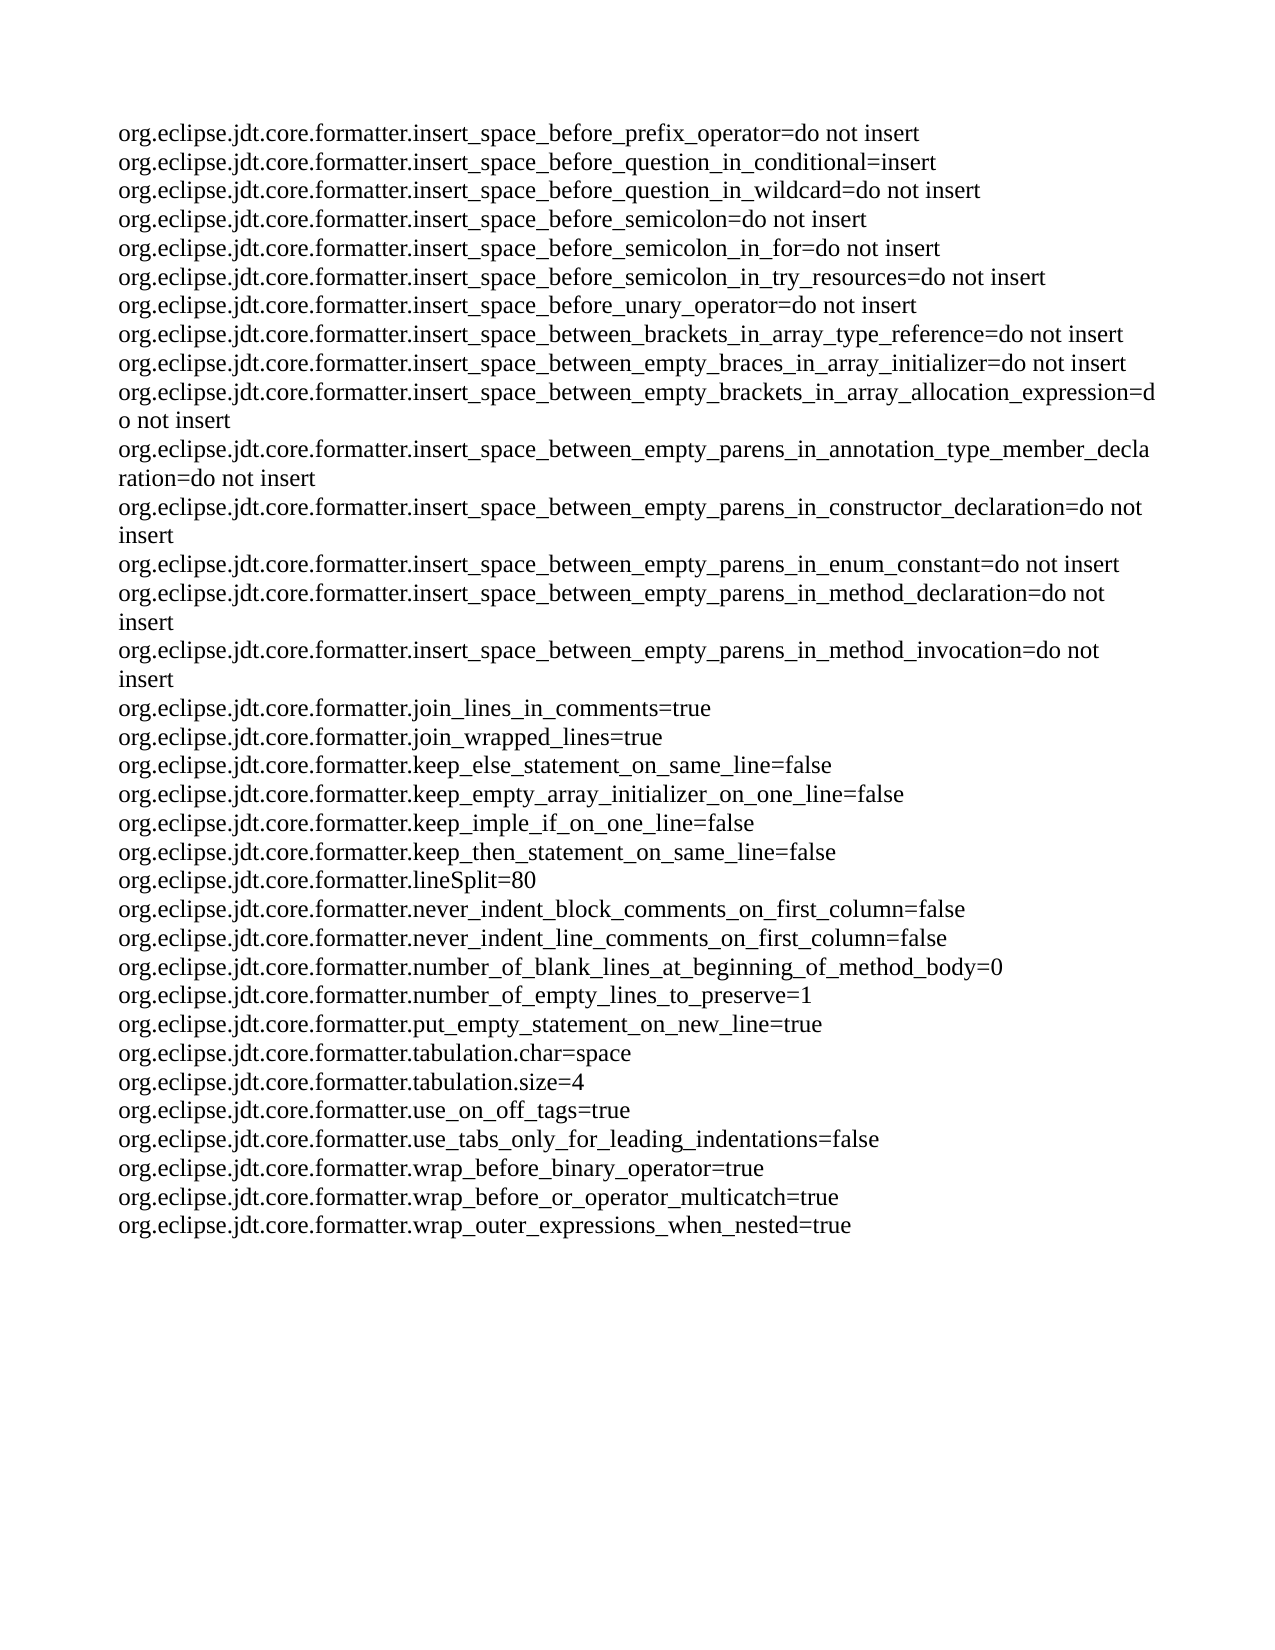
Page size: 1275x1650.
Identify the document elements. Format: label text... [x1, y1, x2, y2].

text org.eclipse.jdt.core.formatter.wrap_outer_expressions_when_nested=true [118, 1211, 1157, 1239]
text org.eclipse.jdt.core.formatter.insert_space_between_empty_parens_in_enum_constant=do not insert [118, 549, 1157, 578]
text org.eclipse.jdt.core.formatter.insert_space_between_empty_parens_in_method_declaration=do not insert [118, 578, 1157, 636]
text org.eclipse.jdt.core.formatter.use_on_off_tags=true [118, 1096, 1157, 1124]
text org.eclipse.jdt.core.formatter.keep_else_statement_on_same_line=false [118, 751, 1157, 779]
text org.eclipse.jdt.core.formatter.lineSplit=80 [118, 866, 1157, 894]
text org.eclipse.jdt.core.formatter.insert_space_before_question_in_conditional=insert [118, 147, 1157, 176]
text org.eclipse.jdt.core.formatter.never_indent_line_comments_on_first_column=false [118, 923, 1157, 952]
text org.eclipse.jdt.core.formatter.join_lines_in_comments=true [118, 693, 1157, 722]
text org.eclipse.jdt.core.formatter.insert_space_between_empty_parens_in_annotation_type_member_declaration=do not insert [118, 434, 1157, 492]
text org.eclipse.jdt.core.formatter.keep_then_statement_on_same_line=false [118, 837, 1157, 866]
text org.eclipse.jdt.core.formatter.insert_space_between_empty_braces_in_array_initializer=do not insert [118, 348, 1157, 377]
text org.eclipse.jdt.core.formatter.wrap_before_binary_operator=true [118, 1153, 1157, 1182]
text org.eclipse.jdt.core.formatter.tabulation.char=space [118, 1038, 1157, 1067]
text org.eclipse.jdt.core.formatter.insert_space_before_semicolon_in_for=do not insert [118, 233, 1157, 262]
text org.eclipse.jdt.core.formatter.insert_space_before_semicolon_in_try_resources=do not insert [118, 262, 1157, 291]
text org.eclipse.jdt.core.formatter.insert_space_between_empty_parens_in_constructor_declaration=do not insert [118, 492, 1157, 549]
text org.eclipse.jdt.core.formatter.insert_space_between_empty_brackets_in_array_allocation_expression=do not insert [118, 377, 1157, 434]
text org.eclipse.jdt.core.formatter.wrap_before_or_operator_multicatch=true [118, 1182, 1157, 1211]
text org.eclipse.jdt.core.formatter.number_of_blank_lines_at_beginning_of_method_body=0 [118, 952, 1157, 981]
text org.eclipse.jdt.core.formatter.put_empty_statement_on_new_line=true [118, 1009, 1157, 1038]
text org.eclipse.jdt.core.formatter.use_tabs_only_for_leading_indentations=false [118, 1124, 1157, 1153]
text org.eclipse.jdt.core.formatter.insert_space_before_semicolon=do not insert [118, 204, 1157, 233]
text org.eclipse.jdt.core.formatter.tabulation.size=4 [118, 1067, 1157, 1096]
text org.eclipse.jdt.core.formatter.keep_empty_array_initializer_on_one_line=false [118, 779, 1157, 808]
text org.eclipse.jdt.core.formatter.insert_space_before_question_in_wildcard=do not insert [118, 176, 1157, 204]
text org.eclipse.jdt.core.formatter.join_wrapped_lines=true [118, 722, 1157, 751]
text org.eclipse.jdt.core.formatter.number_of_empty_lines_to_preserve=1 [118, 981, 1157, 1009]
text org.eclipse.jdt.core.formatter.never_indent_block_comments_on_first_column=false [118, 894, 1157, 923]
text org.eclipse.jdt.core.formatter.insert_space_between_empty_parens_in_method_invocation=do not insert [118, 636, 1157, 693]
text org.eclipse.jdt.core.formatter.insert_space_between_brackets_in_array_type_reference=do not insert [118, 319, 1157, 348]
text org.eclipse.jdt.core.formatter.insert_space_before_unary_operator=do not insert [118, 291, 1157, 319]
text org.eclipse.jdt.core.formatter.keep_imple_if_on_one_line=false [118, 808, 1157, 837]
text org.eclipse.jdt.core.formatter.insert_space_before_prefix_operator=do not insert [118, 118, 1157, 147]
